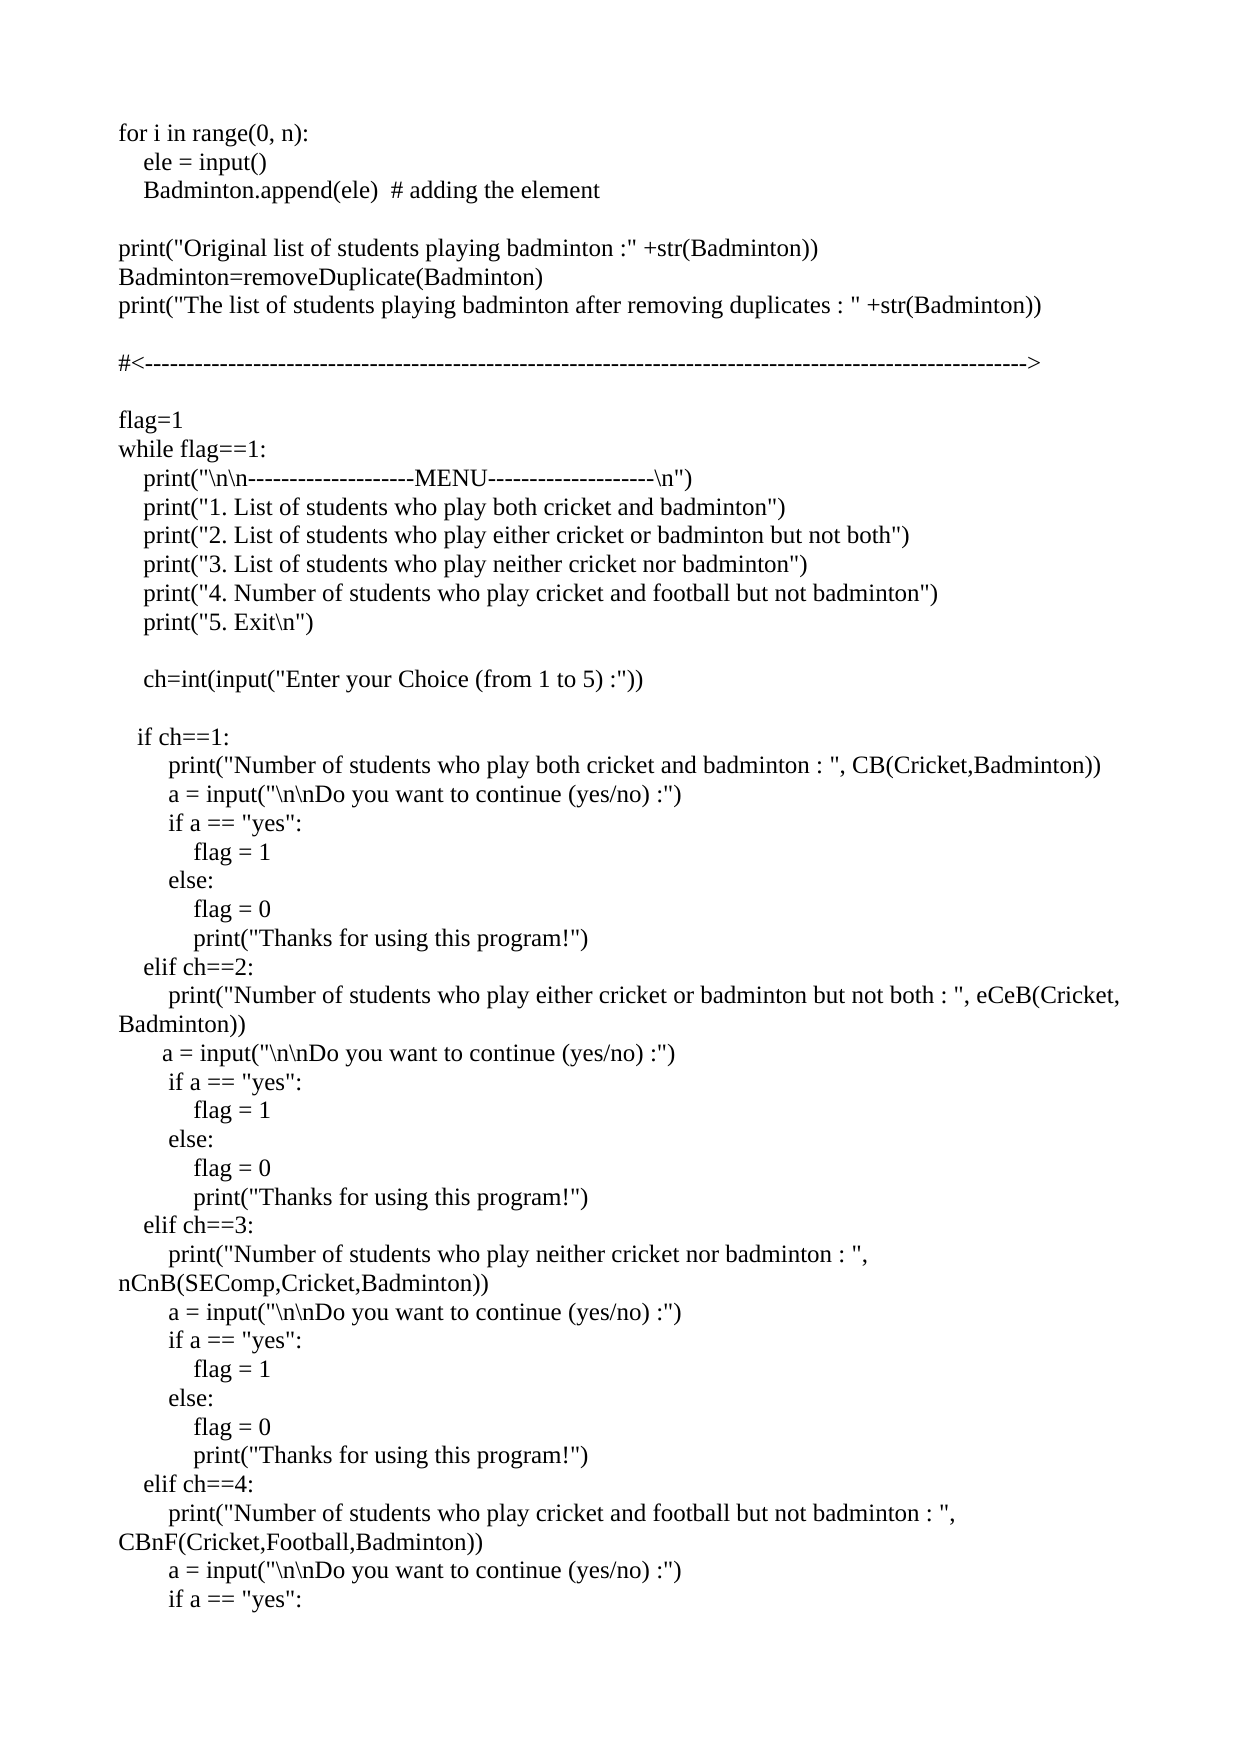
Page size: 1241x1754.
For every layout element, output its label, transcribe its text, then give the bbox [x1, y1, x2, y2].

text else: [118, 1383, 1122, 1412]
text if a == "yes": [118, 1326, 1122, 1354]
text print("\n\n--------------------MENU--------------------\n") [118, 463, 1122, 492]
text flag = 1 [118, 1354, 1122, 1383]
text print("Thanks for using this program!") [118, 923, 1122, 952]
text a = input("\n\nDo you want to continue (yes/no) :") [118, 1038, 1122, 1067]
text flag = 0 [118, 894, 1122, 923]
text print("Number of students who play neither cricket nor badminton : ", nCnB(SEComp,Cricket,Badminton)) [118, 1239, 1122, 1297]
text flag = 0 [118, 1153, 1122, 1182]
text ch=int(input("Enter your Choice (from 1 to 5) :")) [118, 664, 1122, 693]
text print("Original list of students playing badminton :" +str(Badminton)) [118, 233, 1122, 262]
text if a == "yes": [118, 1067, 1122, 1096]
text print("Thanks for using this program!") [118, 1182, 1122, 1211]
text Badminton=removeDuplicate(Badminton) [118, 262, 1122, 291]
text if a == "yes": [118, 1584, 1122, 1613]
text elif ch==3: [118, 1211, 1122, 1239]
text print("The list of students playing badminton after removing duplicates : " +str(Badminton)) [118, 291, 1122, 319]
text Badminton.append(ele) # adding the element [118, 176, 1122, 204]
text else: [118, 866, 1122, 894]
text while flag==1: [118, 434, 1122, 463]
text flag=1 [118, 406, 1122, 434]
text print("1. List of students who play both cricket and badminton") [118, 492, 1122, 521]
text print("4. Number of students who play cricket and football but not badminton") [118, 578, 1122, 607]
text a = input("\n\nDo you want to continue (yes/no) :") [118, 1297, 1122, 1326]
text print("Number of students who play both cricket and badminton : ", CB(Cricket,Badminton)) [118, 751, 1122, 779]
text a = input("\n\nDo you want to continue (yes/no) :") [118, 779, 1122, 808]
text if ch==1: [118, 722, 1122, 751]
text else: [118, 1124, 1122, 1153]
text ele = input() [118, 147, 1122, 176]
text if a == "yes": [118, 808, 1122, 837]
text print("2. List of students who play either cricket or badminton but not both") [118, 521, 1122, 549]
text print("3. List of students who play neither cricket nor badminton") [118, 549, 1122, 578]
text print("Number of students who play cricket and football but not badminton : ", CBnF(Cricket,Football,Badminton)) [118, 1498, 1122, 1556]
text flag = 1 [118, 1096, 1122, 1124]
text flag = 1 [118, 837, 1122, 866]
text for i in range(0, n): [118, 118, 1122, 147]
text flag = 0 [118, 1412, 1122, 1441]
text elif ch==4: [118, 1469, 1122, 1498]
text elif ch==2: [118, 952, 1122, 981]
text print("5. Exit\n") [118, 607, 1122, 636]
text #<----------------------------------------------------------------------------------------------------------> [118, 348, 1122, 377]
text a = input("\n\nDo you want to continue (yes/no) :") [118, 1556, 1122, 1584]
text print("Number of students who play either cricket or badminton but not both : ", eCeB(Cricket, Badminton)) [118, 981, 1122, 1038]
text print("Thanks for using this program!") [118, 1441, 1122, 1469]
